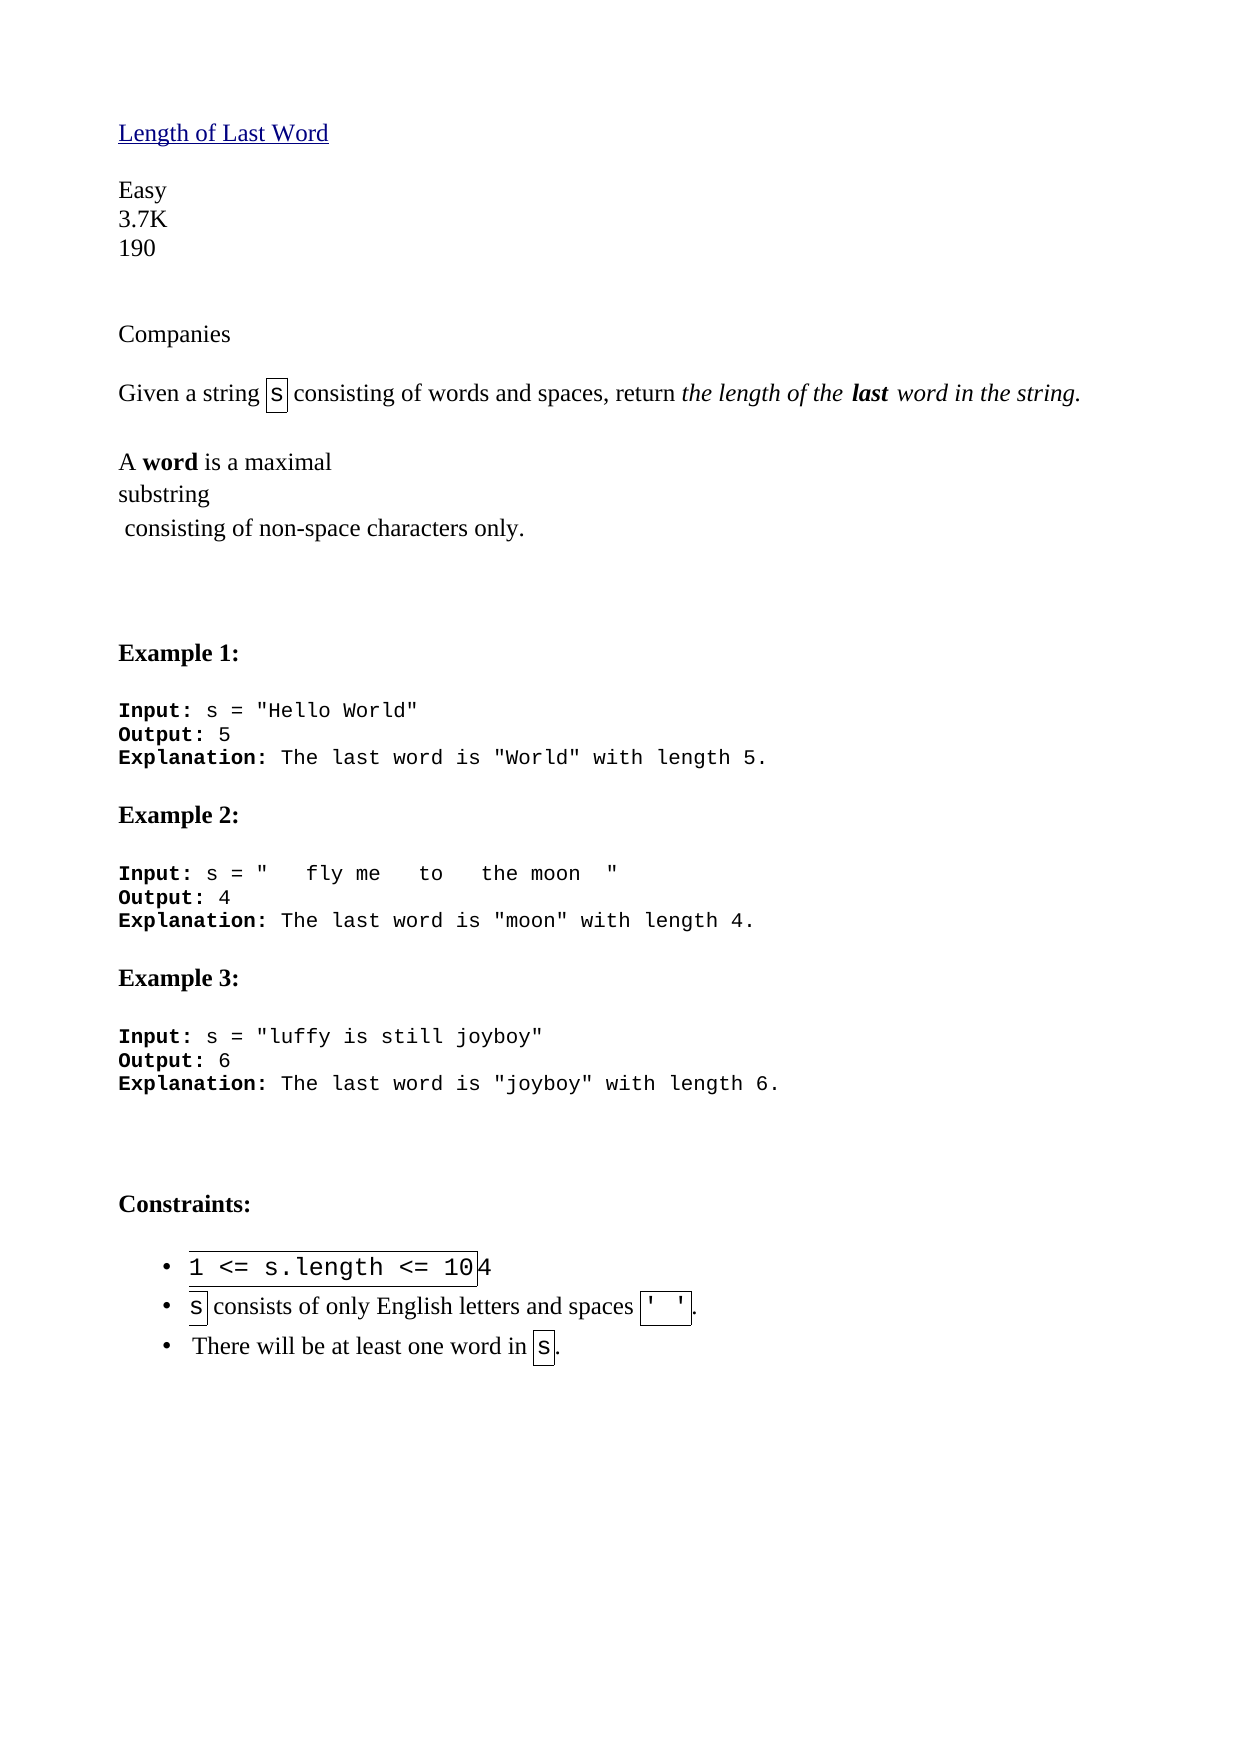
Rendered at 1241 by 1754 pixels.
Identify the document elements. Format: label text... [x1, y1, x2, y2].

text Input: s = "luffy is still joyboy" [118, 1026, 1122, 1049]
text Input: s = "Hello World" [118, 700, 1122, 724]
text Explanation: The last word is "joyboy" with length 6. [118, 1073, 1122, 1097]
text Length of Last Word [118, 118, 1122, 147]
list s consists of only English letters and spaces ' '. [692, 1291, 1122, 1325]
list There will be at least one word in s. [555, 1330, 1122, 1365]
text Example 1: [118, 638, 1122, 666]
list s consists of only English letters and spaces ' '. [162, 1291, 207, 1325]
list 1 <= s.length <= 104 [478, 1251, 1122, 1286]
text Output: 6 [118, 1049, 1122, 1073]
text consisting of non-space characters only. [118, 513, 1122, 541]
text 190 [118, 233, 1122, 262]
text substring [118, 479, 1122, 508]
text Output: 5 [118, 724, 1122, 747]
text s [267, 379, 287, 412]
text Constraints: [118, 1189, 1122, 1218]
text consisting of words and spaces, return the length of the last word in the string. [288, 378, 1122, 412]
list s consists of only English letters and spaces ' '. [641, 1292, 691, 1325]
text Example 3: [118, 963, 1122, 992]
text 3.7K [118, 204, 1122, 233]
text A word is a maximal [118, 447, 1122, 475]
text Companies [118, 319, 1122, 348]
list s consists of only English letters and spaces ' '. [208, 1291, 640, 1325]
text Easy [118, 176, 1122, 204]
text Given a string [118, 378, 266, 412]
text Explanation: The last word is "moon" with length 4. [118, 910, 1122, 934]
list There will be at least one word in s. [162, 1330, 533, 1365]
text Explanation: The last word is "World" with length 5. [118, 747, 1122, 771]
text Output: 4 [118, 887, 1122, 910]
text Input: s = " fly me to the moon " [118, 863, 1122, 887]
list 1 <= s.length <= 104 [162, 1251, 477, 1286]
text Example 2: [118, 801, 1122, 829]
